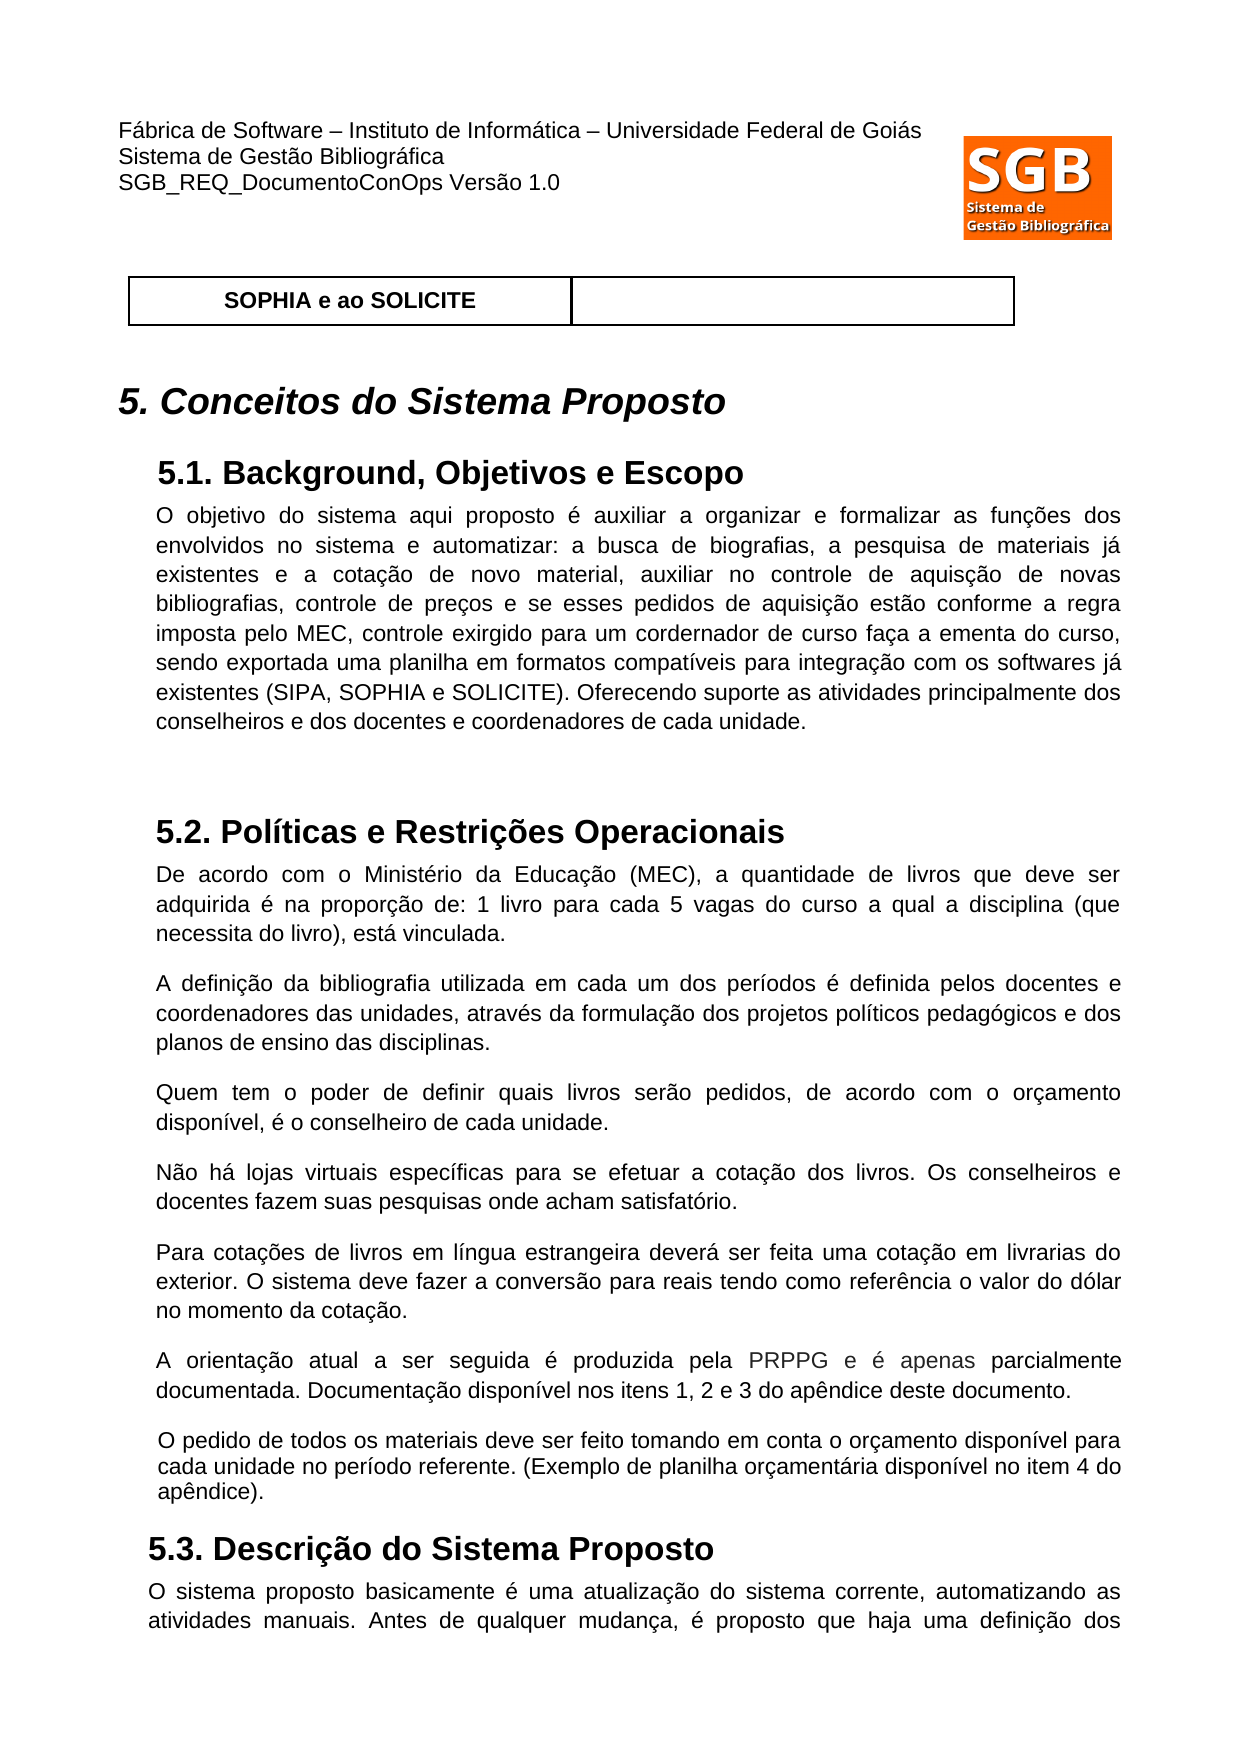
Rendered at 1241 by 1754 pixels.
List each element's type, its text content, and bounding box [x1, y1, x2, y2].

text O sistema proposto basicamente é uma atualização do sistema corrente, automatizando as atividades manuais. Antes de qualquer mudança, é proposto que haja uma definição dos [148, 1579, 1122, 1634]
subtitle 5. Conceitos do Sistema Proposto [118, 381, 1122, 423]
text Não há lojas virtuais específicas para se efetuar a cotação dos livros. Os conselheiros e docentes fazem suas pesquisas onde acham satisfatório. [156, 1160, 1122, 1215]
text Quem tem o poder de definir quais livros serão pedidos, de acordo com o orçamento disponível, é o conselheiro de cada unidade. [156, 1080, 1122, 1135]
text Para cotações de livros em língua estrangeira deverá ser feita uma cotação em livrarias do exterior. O sistema deve fazer a conversão para reais tendo como referência o valor do dólar no momento da cotação. [156, 1239, 1122, 1324]
text O objetivo do sistema aqui proposto é auxiliar a organizar e formalizar as funções dos envolvidos no sistema e automatizar: a busca de biografias, a pesquisa de materiais já existentes e a cotação de novo material, auxiliar no controle de aquisção de novas bibliografias, controle de preços e se esses pedidos de aquisição estão conforme a regra imposta pelo MEC, controle exirgido para um cordernador de curso faça a ementa do curso, sendo exportada uma planilha em formatos compatíveis para integração com os softwares já existentes (SIPA, SOPHIA e SOLICITE). Oferecendo suporte as atividades principalmente dos conselheiros e dos docentes e coordenadores de cada unidade. [156, 503, 1122, 734]
text A orientação atual a ser seguida é produzida pela PRPPG e é apenas parcialmente documentada. Documentação disponível nos itens 1, 2 e 3 do apêndice deste documento. [156, 1348, 1122, 1403]
subtitle 5.3. Descrição do Sistema Proposto [148, 1530, 1122, 1567]
table_cell [573, 278, 1013, 324]
picture [963, 136, 1112, 240]
table_cell SOPHIA e ao SOLICITE [130, 278, 570, 324]
subtitle 5.1. Background, Objetivos e Escopo [157, 454, 1122, 491]
subtitle 5.2. Políticas e Restrições Operacionais [156, 813, 1122, 850]
text O pedido de todos os materiais deve ser feito tomando em conta o orçamento disponível para cada unidade no período referente. (Exemplo de planilha orçamentária disponível no item 4 do apêndice). [157, 1428, 1122, 1505]
text De acordo com o Ministério da Educação (MEC), a quantidade de livros que deve ser adquirida é na proporção de: 1 livro para cada 5 vagas do curso a qual a disciplina (que necessita do livro), está vinculada. [156, 862, 1122, 947]
text A definição da bibliografia utilizada em cada um dos períodos é definida pelos docentes e coordenadores das unidades, através da formulação dos projetos políticos pedagógicos e dos planos de ensino das disciplinas. [156, 971, 1122, 1056]
